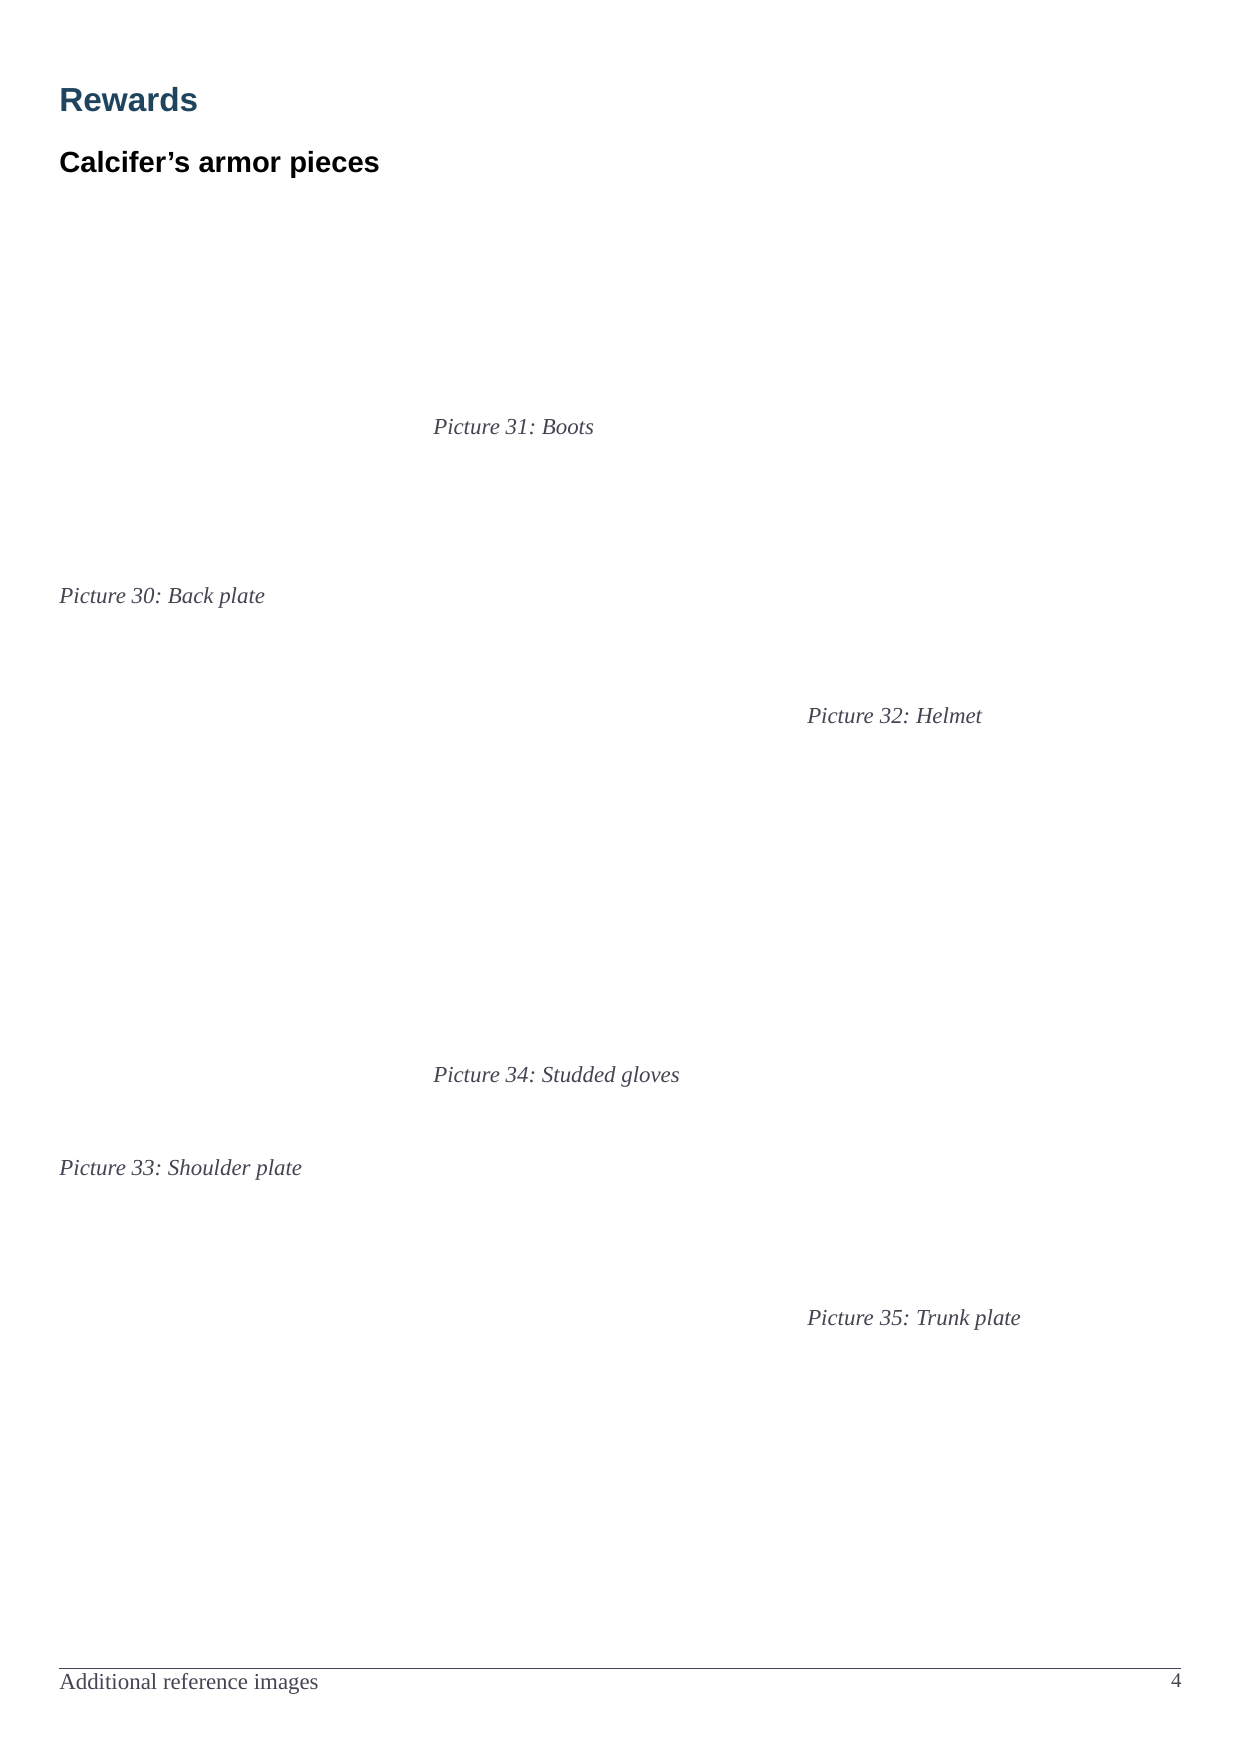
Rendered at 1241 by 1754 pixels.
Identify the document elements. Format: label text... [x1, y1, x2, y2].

table_cell [812, 1311, 818, 1318]
table_cell [433, 763, 807, 1336]
table_header [438, 420, 444, 427]
table_cell [438, 1068, 444, 1075]
table_header [64, 589, 70, 596]
table_cell [59, 763, 433, 1336]
table_header [807, 191, 1181, 763]
subtitle Calcifer’s armor pieces [59, 145, 1181, 179]
table_cell [807, 763, 1181, 1336]
table_header [59, 191, 433, 763]
table_header [433, 191, 807, 763]
table_header [812, 709, 818, 716]
subtitle Rewards [59, 80, 1181, 118]
table_cell [64, 1161, 70, 1168]
